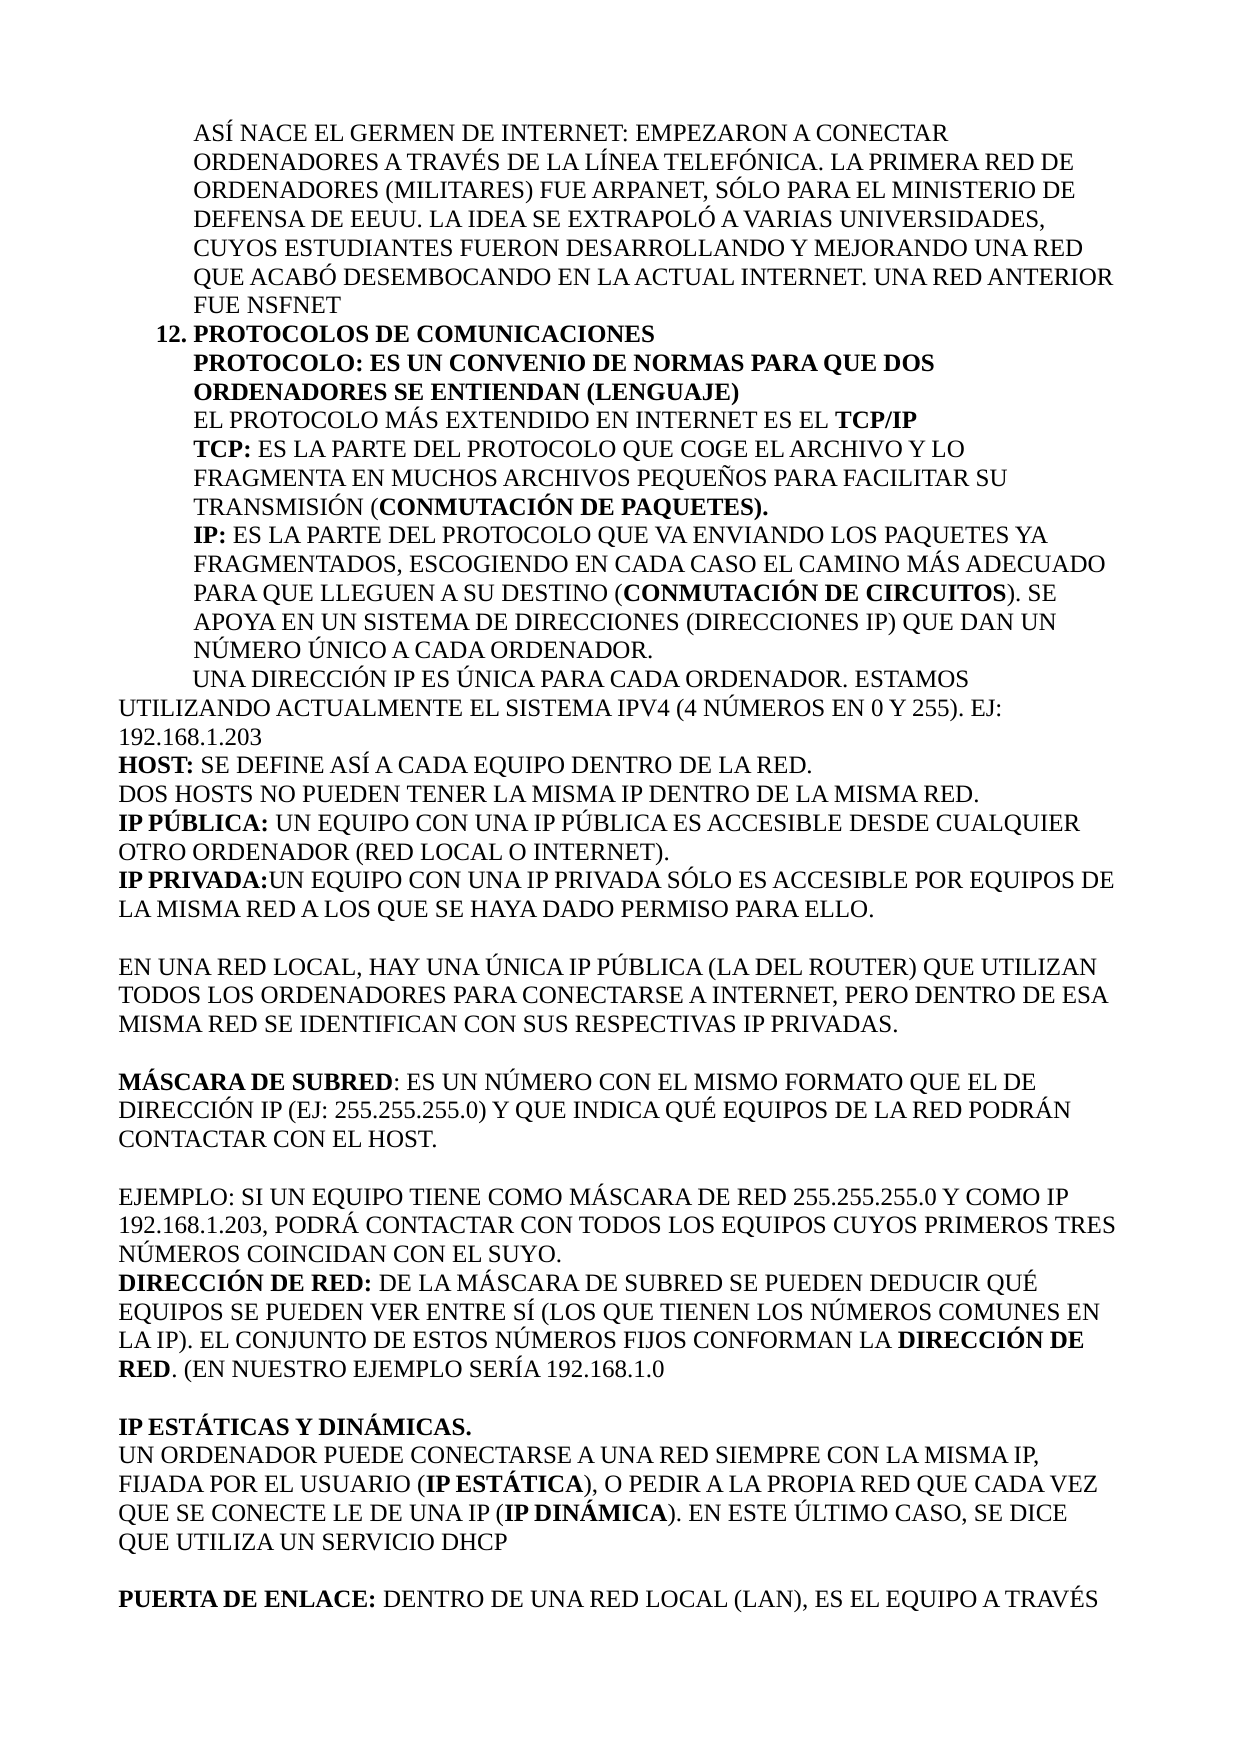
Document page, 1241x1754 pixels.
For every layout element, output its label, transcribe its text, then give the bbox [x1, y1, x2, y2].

list IP: ES LA PARTE DEL PROTOCOLO QUE VA ENVIANDO LOS PAQUETES YA FRAGMENTADOS, ESCOGIENDO EN CADA CASO EL CAMINO MÁS ADECUADO PARA QUE LLEGUEN A SU DESTINO (CONMUTACIÓN DE CIRCUITOS). SE APOYA EN UN SISTEMA DE DIRECCIONES (DIRECCIONES IP) QUE DAN UN NÚMERO ÚNICO A CADA ORDENADOR. [156, 521, 1122, 664]
list PROTOCOLOS DE COMUNICACIONES [156, 319, 1122, 348]
text MÁSCARA DE SUBRED: ES UN NÚMERO CON EL MISMO FORMATO QUE EL DE DIRECCIÓN IP (EJ: 255.255.255.0) Y QUE INDICA QUÉ EQUIPOS DE LA RED PODRÁN CONTACTAR CON EL HOST. [118, 1067, 1122, 1153]
text EN UNA RED LOCAL, HAY UNA ÚNICA IP PÚBLICA (LA DEL ROUTER) QUE UTILIZAN TODOS LOS ORDENADORES PARA CONECTARSE A INTERNET, PERO DENTRO DE ESA MISMA RED SE IDENTIFICAN CON SUS RESPECTIVAS IP PRIVADAS. [118, 952, 1122, 1038]
text UN ORDENADOR PUEDE CONECTARSE A UNA RED SIEMPRE CON LA MISMA IP, FIJADA POR EL USUARIO (IP ESTÁTICA), O PEDIR A LA PROPIA RED QUE CADA VEZ QUE SE CONECTE LE DE UNA IP (IP DINÁMICA). EN ESTE ÚLTIMO CASO, SE DICE QUE UTILIZA UN SERVICIO DHCP [118, 1441, 1122, 1556]
text IP PRIVADA:UN EQUIPO CON UNA IP PRIVADA SÓLO ES ACCESIBLE POR EQUIPOS DE LA MISMA RED A LOS QUE SE HAYA DADO PERMISO PARA ELLO. [118, 866, 1122, 923]
list ASÍ NACE EL GERMEN DE INTERNET: EMPEZARON A CONECTAR ORDENADORES A TRAVÉS DE LA LÍNEA TELEFÓNICA. LA PRIMERA RED DE ORDENADORES (MILITARES) FUE ARPANET, SÓLO PARA EL MINISTERIO DE DEFENSA DE EEUU. LA IDEA SE EXTRAPOLÓ A VARIAS UNIVERSIDADES, CUYOS ESTUDIANTES FUERON DESARROLLANDO Y MEJORANDO UNA RED QUE ACABÓ DESEMBOCANDO EN LA ACTUAL INTERNET. UNA RED ANTERIOR FUE NSFNET [156, 118, 1122, 319]
text PUERTA DE ENLACE: DENTRO DE UNA RED LOCAL (LAN), ES EL EQUIPO A TRAVÉS [118, 1584, 1122, 1613]
list EL PROTOCOLO MÁS EXTENDIDO EN INTERNET ES EL TCP/IP [156, 406, 1122, 434]
list TCP: ES LA PARTE DEL PROTOCOLO QUE COGE EL ARCHIVO Y LO FRAGMENTA EN MUCHOS ARCHIVOS PEQUEÑOS PARA FACILITAR SU TRANSMISIÓN (CONMUTACIÓN DE PAQUETES). [156, 434, 1122, 521]
text DOS HOSTS NO PUEDEN TENER LA MISMA IP DENTRO DE LA MISMA RED. [118, 779, 1122, 808]
text EJEMPLO: SI UN EQUIPO TIENE COMO MÁSCARA DE RED 255.255.255.0 Y COMO IP 192.168.1.203, PODRÁ CONTACTAR CON TODOS LOS EQUIPOS CUYOS PRIMEROS TRES NÚMEROS COINCIDAN CON EL SUYO. [118, 1182, 1122, 1268]
text UNA DIRECCIÓN IP ES ÚNICA PARA CADA ORDENADOR. ESTAMOS UTILIZANDO ACTUALMENTE EL SISTEMA IPV4 (4 NÚMEROS EN 0 Y 255). EJ: 192.168.1.203 [118, 664, 1122, 751]
text IP PÚBLICA: UN EQUIPO CON UNA IP PÚBLICA ES ACCESIBLE DESDE CUALQUIER OTRO ORDENADOR (RED LOCAL O INTERNET). [118, 808, 1122, 866]
text DIRECCIÓN DE RED: DE LA MÁSCARA DE SUBRED SE PUEDEN DEDUCIR QUÉ EQUIPOS SE PUEDEN VER ENTRE SÍ (LOS QUE TIENEN LOS NÚMEROS COMUNES EN LA IP). EL CONJUNTO DE ESTOS NÚMEROS FIJOS CONFORMAN LA DIRECCIÓN DE RED. (EN NUESTRO EJEMPLO SERÍA 192.168.1.0 [118, 1268, 1122, 1383]
text HOST: SE DEFINE ASÍ A CADA EQUIPO DENTRO DE LA RED. [118, 751, 1122, 779]
list PROTOCOLO: ES UN CONVENIO DE NORMAS PARA QUE DOS ORDENADORES SE ENTIENDAN (LENGUAJE) [156, 348, 1122, 406]
text IP ESTÁTICAS Y DINÁMICAS. [118, 1412, 1122, 1441]
